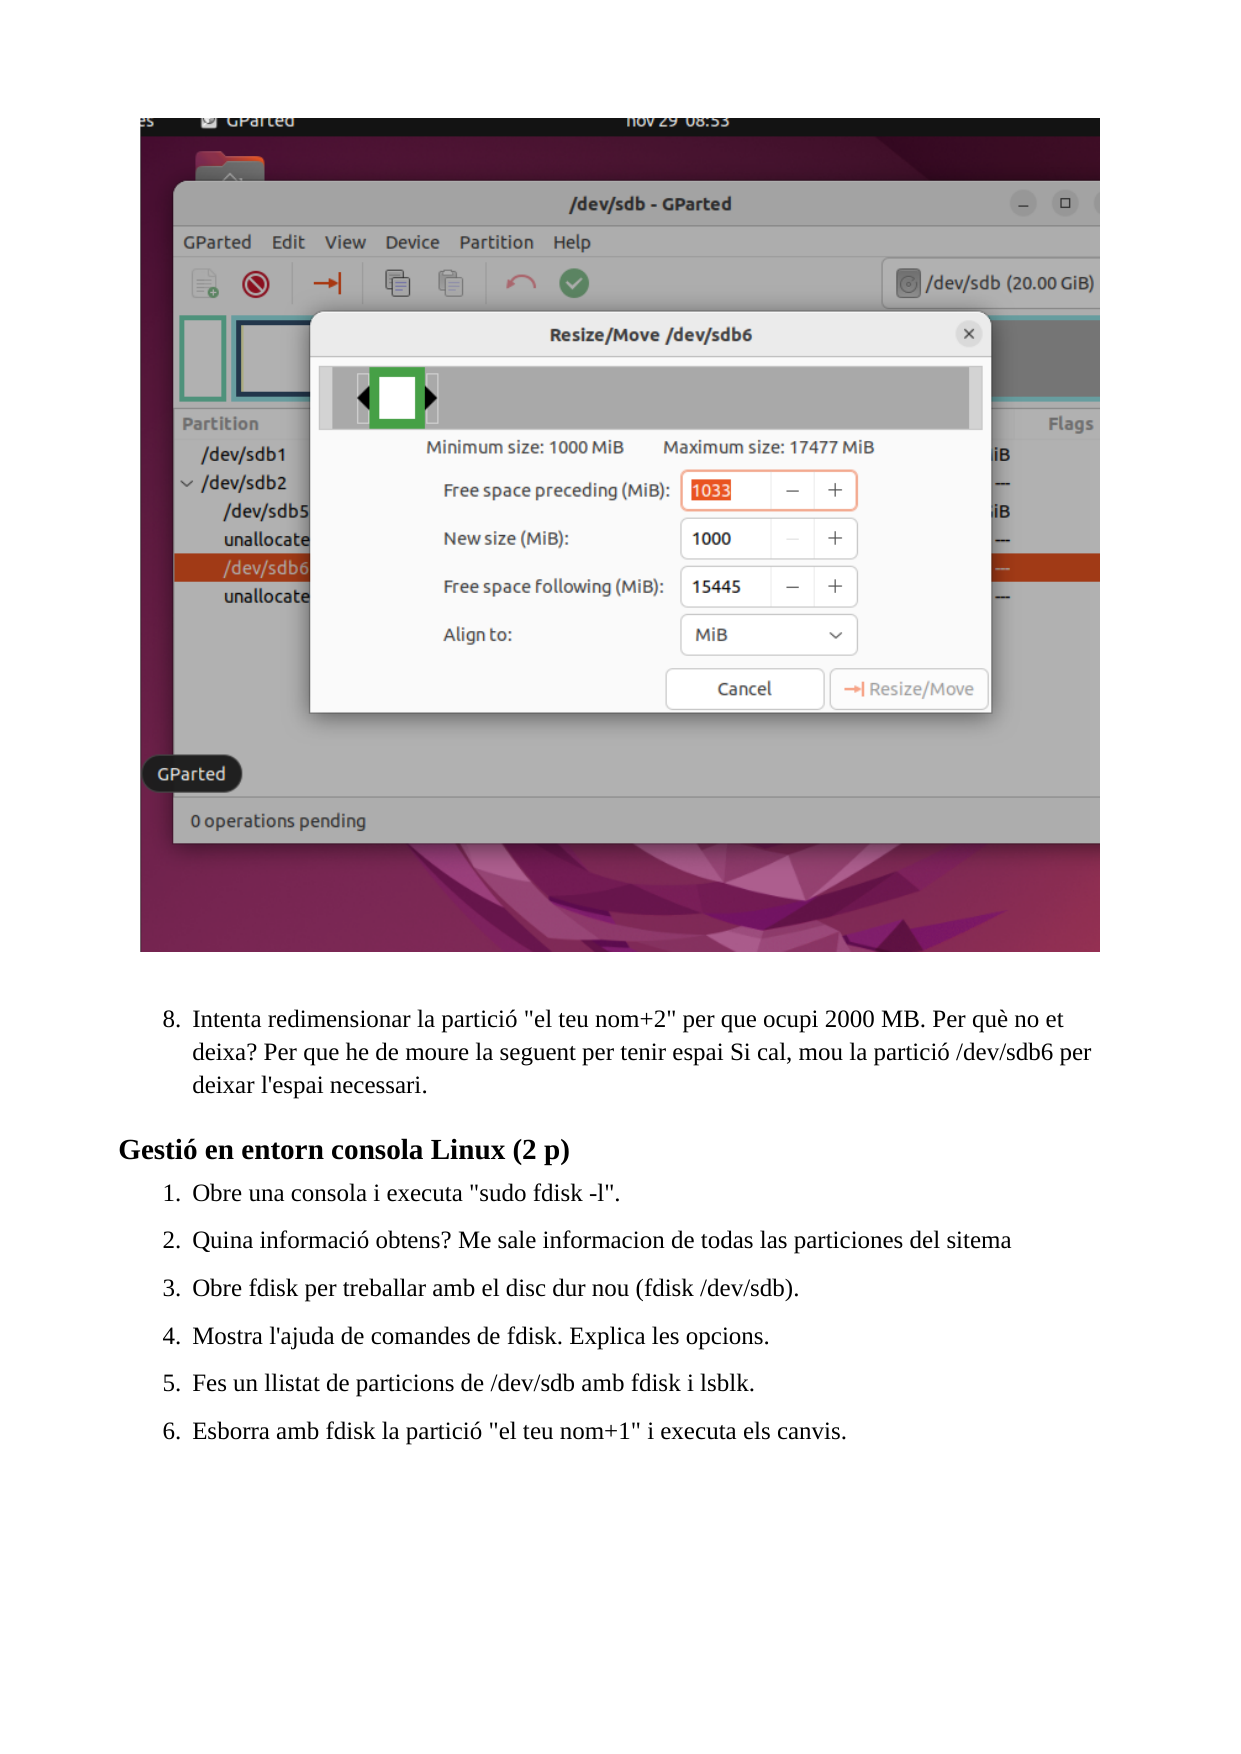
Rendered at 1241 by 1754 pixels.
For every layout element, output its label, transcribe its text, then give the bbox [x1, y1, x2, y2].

list Intenta redimensionar la partició "el teu nom+2" per que ocupi 2000 MB. Per què no et deixa? Per que he de moure la seguent per tenir espai Si cal, mou la partició /dev/sdb6 per deixar l'espai necessari. [162, 1004, 1122, 1098]
picture [140, 118, 1100, 952]
subtitle Gestió en entorn consola Linux (2 p) [118, 1132, 1122, 1166]
list Obre fdisk per treballar amb el disc dur nou (fdisk /dev/sdb). [162, 1273, 1122, 1302]
list Obre una consola i executa "sudo fdisk -l". [162, 1178, 1122, 1207]
list Mostra l'ajuda de comandes de fdisk. Explica les opcions. [162, 1321, 1122, 1349]
list Esborra amb fdisk la partició "el teu nom+1" i executa els canvis. [162, 1416, 1122, 1445]
list Fes un llistat de particions de /dev/sdb amb fdisk i lsblk. [162, 1368, 1122, 1397]
list Quina informació obtens? Me sale informacion de todas las particiones del sitema [162, 1226, 1122, 1254]
